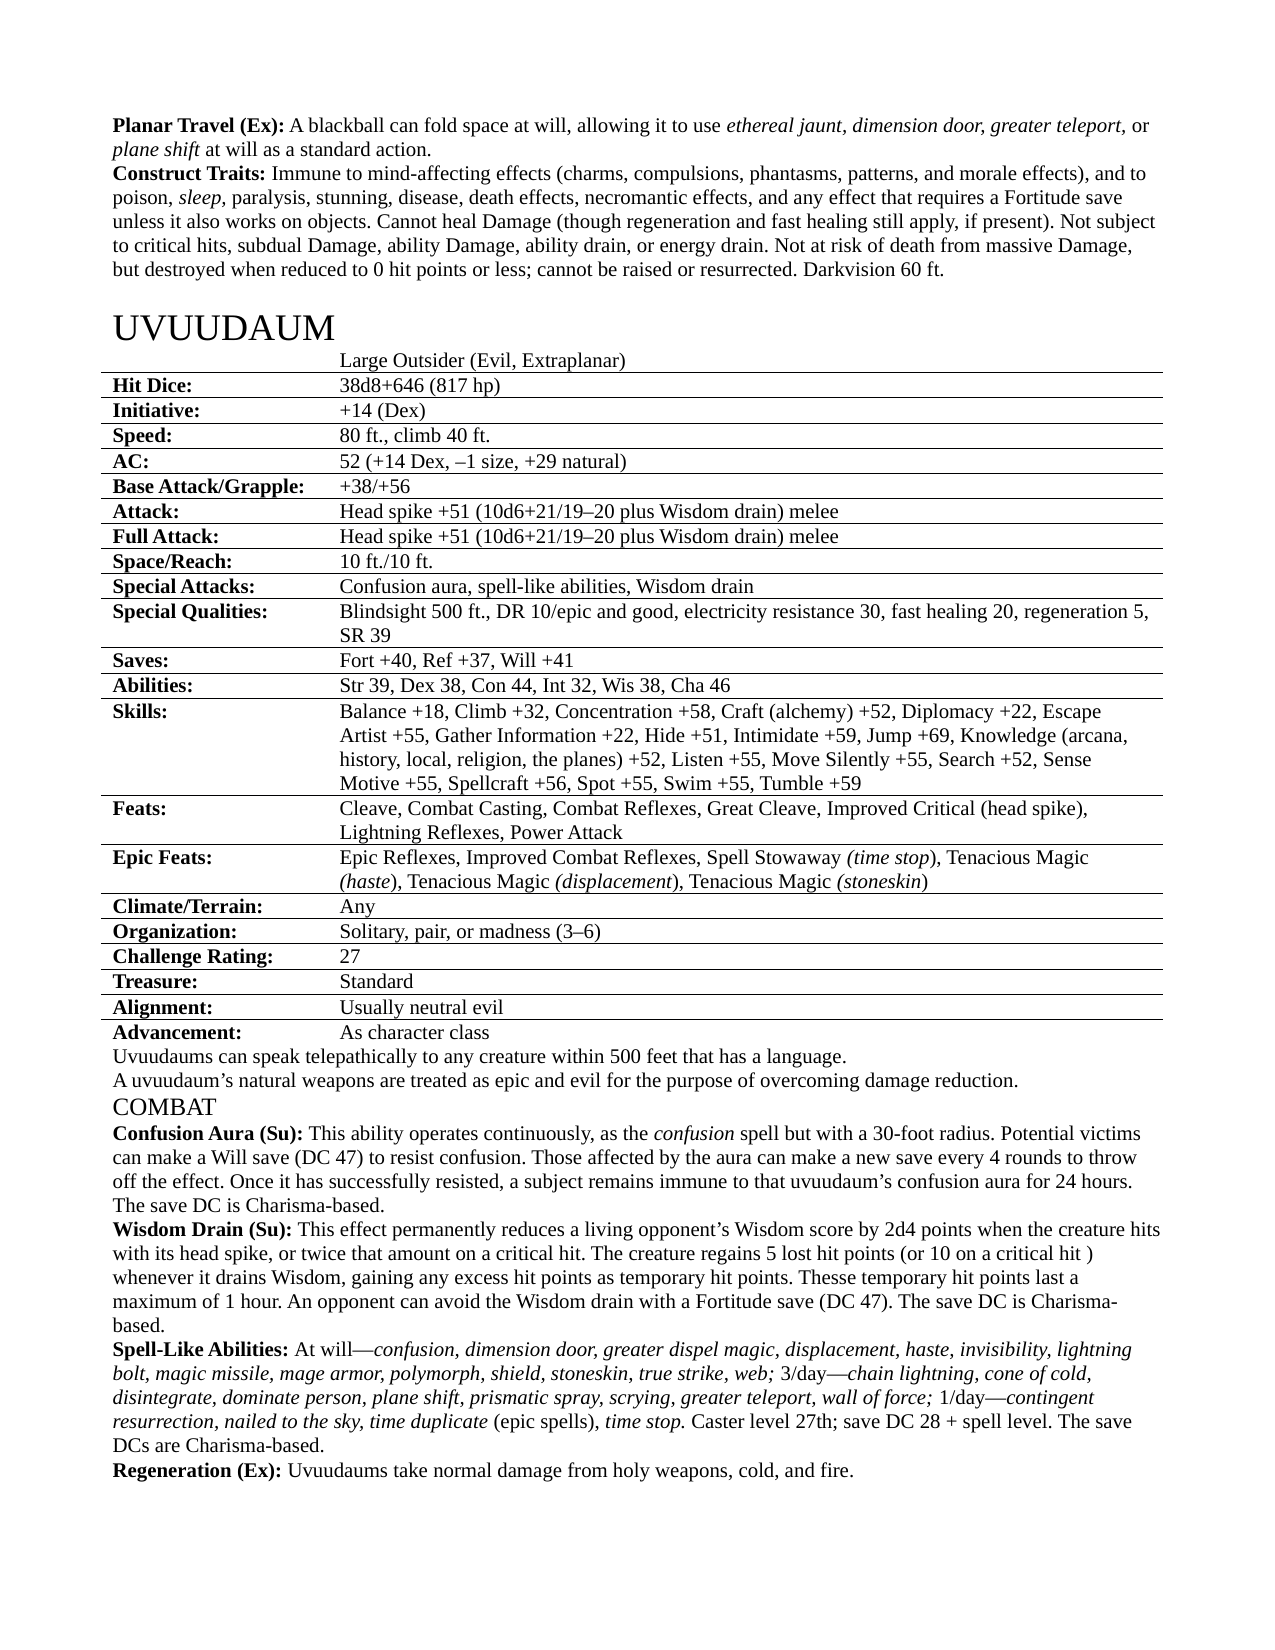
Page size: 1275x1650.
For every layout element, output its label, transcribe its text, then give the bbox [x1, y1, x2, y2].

table_cell Confusion aura, spell-like abilities, Wisdom drain [328, 574, 1162, 598]
table_cell Space/Reach: [101, 549, 328, 573]
table_cell Treasure: [101, 970, 328, 993]
table_cell Blindsight 500 ft., DR 10/epic and good, electricity resistance 30, fast healing 20, regeneration 5, SR 39 [328, 599, 1162, 647]
table_cell Epic Reflexes, Improved Combat Reflexes, Spell Stowaway (time stop), Tenacious Magic (haste), Tenacious Magic (displacement), Tenacious Magic (stoneskin) [328, 845, 1162, 893]
table_cell 27 [328, 944, 1162, 968]
table_cell Solitary, pair, or madness (3–6) [328, 919, 1162, 943]
table_cell Hit Dice: [101, 373, 328, 397]
text Uvuudaums can speak telepathically to any creature within 500 feet that has a language. [112, 1044, 1162, 1068]
table_cell Skills: [101, 699, 328, 795]
table_cell Head spike +51 (10d6+21/19–20 plus Wisdom drain) melee [328, 499, 1162, 523]
table_cell Abilities: [101, 674, 328, 697]
subtitle UVUUDAUM [112, 305, 1162, 348]
table_cell Special Qualities: [101, 599, 328, 647]
table_cell As character class [328, 1020, 1162, 1044]
table_cell Usually neutral evil [328, 995, 1162, 1019]
text COMBAT [112, 1092, 1162, 1121]
table_cell 52 (+14 Dex, –1 size, +29 natural) [328, 449, 1162, 473]
table_cell Challenge Rating: [101, 944, 328, 968]
table_cell Alignment: [101, 995, 328, 1019]
table_cell Special Attacks: [101, 574, 328, 598]
table_cell Any [328, 894, 1162, 918]
table_header [101, 348, 328, 372]
table_cell Balance +18, Climb +32, Concentration +58, Craft (alchemy) +52, Diplomacy +22, Escape Artist +55, Gather Information +22, Hide +51, Intimidate +59, Jump +69, Knowledge (arcana, history, local, religion, the planes) +52, Listen +55, Move Silently +55, Search +52, Sense Motive +55, Spellcraft +56, Spot +55, Swim +55, Tumble +59 [328, 699, 1162, 795]
table_cell Base Attack/Grapple: [101, 474, 328, 498]
text Regeneration (Ex): Uvuudaums take normal damage from holy weapons, cold, and fire. [112, 1457, 1162, 1482]
table_cell Full Attack: [101, 524, 328, 548]
table_cell Initiative: [101, 398, 328, 422]
text Construct Traits: Immune to mind-affecting effects (charms, compulsions, phantasms, patterns, and morale effects), and to poison, sleep, paralysis, stunning, disease, death effects, necromantic effects, and any effect that requires a Fortitude save unless it also works on objects. Cannot heal Damage (though regeneration and fast healing still apply, if present). Not subject to critical hits, subdual Damage, ability Damage, ability drain, or energy drain. Not at risk of death from massive Damage, but destroyed when reduced to 0 hit points or less; cannot be raised or resurrected. Darkvision 60 ft. [112, 161, 1162, 281]
table_cell Climate/Terrain: [101, 894, 328, 918]
text Wisdom Drain (Su): This effect permanently reduces a living opponent’s Wisdom score by 2d4 points when the creature hits with its head spike, or twice that amount on a critical hit. The creature regains 5 lost hit points (or 10 on a critical hit ) whenever it drains Wisdom, gaining any excess hit points as temporary hit points. Thesse temporary hit points last a maximum of 1 hour. An opponent can avoid the Wisdom drain with a Fortitude save (DC 47). The save DC is Charisma-based. [112, 1217, 1162, 1337]
table_cell 38d8+646 (817 hp) [328, 373, 1162, 397]
table_cell 80 ft., climb 40 ft. [328, 424, 1162, 447]
table_cell +38/+56 [328, 474, 1162, 498]
table_cell AC: [101, 449, 328, 473]
table_cell 10 ft./10 ft. [328, 549, 1162, 573]
table_cell Speed: [101, 424, 328, 447]
text Planar Travel (Ex): A blackball can fold space at will, allowing it to use ethereal jaunt, dimension door, greater teleport, or plane shift at will as a standard action. [112, 112, 1162, 161]
table_cell Advancement: [101, 1020, 328, 1044]
table_cell Feats: [101, 796, 328, 844]
table_cell Cleave, Combat Casting, Combat Reflexes, Great Cleave, Improved Critical (head spike), Lightning Reflexes, Power Attack [328, 796, 1162, 844]
table_cell Standard [328, 970, 1162, 993]
table_cell Head spike +51 (10d6+21/19–20 plus Wisdom drain) melee [328, 524, 1162, 548]
table_cell Attack: [101, 499, 328, 523]
table_cell Saves: [101, 648, 328, 672]
table_cell Organization: [101, 919, 328, 943]
text Spell-Like Abilities: At will—confusion, dimension door, greater dispel magic, displacement, haste, invisibility, lightning bolt, magic missile, mage armor, polymorph, shield, stoneskin, true strike, web; 3/day—chain lightning, cone of cold, disintegrate, dominate person, plane shift, prismatic spray, scrying, greater teleport, wall of force; 1/day—contingent resurrection, nailed to the sky, time duplicate (epic spells), time stop. Caster level 27th; save DC 28 + spell level. The save DCs are Charisma-based. [112, 1337, 1162, 1457]
text A uvuudaum’s natural weapons are treated as epic and evil for the purpose of overcoming damage reduction. [112, 1068, 1162, 1092]
table_header Large Outsider (Evil, Extraplanar) [328, 348, 1162, 372]
table_cell Epic Feats: [101, 845, 328, 893]
table_cell Fort +40, Ref +37, Will +41 [328, 648, 1162, 672]
table_cell Str 39, Dex 38, Con 44, Int 32, Wis 38, Cha 46 [328, 674, 1162, 697]
table_cell +14 (Dex) [328, 398, 1162, 422]
text Confusion Aura (Su): This ability operates continuously, as the confusion spell but with a 30-foot radius. Potential victims can make a Will save (DC 47) to resist confusion. Those affected by the aura can make a new save every 4 rounds to throw off the effect. Once it has successfully resisted, a subject remains immune to that uvuudaum’s confusion aura for 24 hours. The save DC is Charisma-based. [112, 1121, 1162, 1217]
